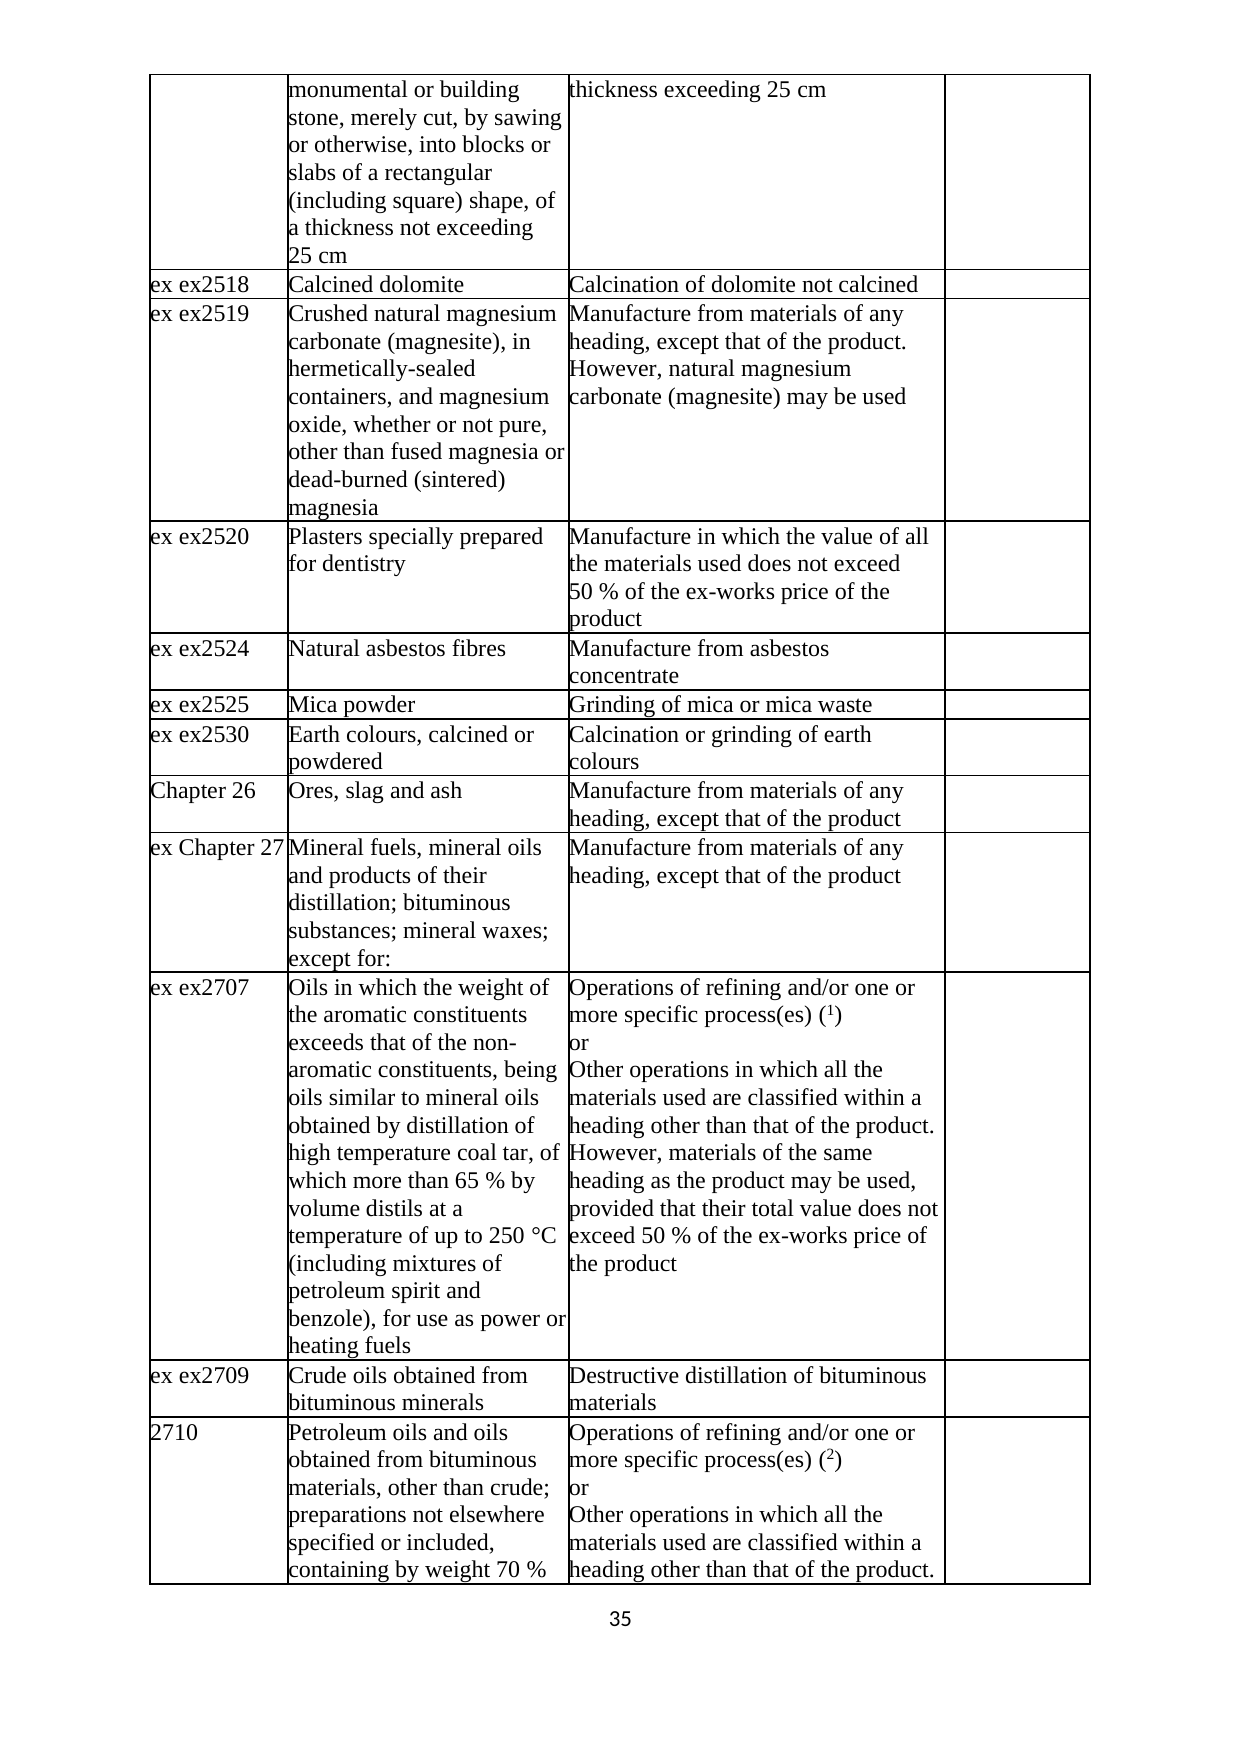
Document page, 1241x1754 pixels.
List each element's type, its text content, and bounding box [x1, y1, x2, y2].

table_cell Calcination of dolomite not calcined [570, 270, 944, 298]
table_cell ex ex2525 [151, 691, 287, 718]
table_cell ex Chapter 27 [151, 833, 287, 971]
table_cell Plasters specially prepared for dentistry [289, 522, 568, 632]
table_cell monumental or building stone, merely cut, by sawing or otherwise, into blocks or slabs of a rectangular (including square) shape, of a thickness not exceeding 25 cm [289, 75, 568, 268]
table_cell Grinding of mica or mica waste [570, 691, 944, 718]
table_cell [946, 776, 1089, 832]
table_cell Earth colours, calcined or powdered [289, 720, 568, 775]
table_cell [946, 1361, 1089, 1416]
table_cell [946, 720, 1089, 775]
table_cell Crushed natural magnesium carbonate (magnesite), in hermetically-sealed containers, and magnesium oxide, whether or not pure, other than fused magnesia or dead-burned (sintered) magnesia [289, 299, 568, 520]
table_cell [946, 299, 1089, 520]
table_cell Oils in which the weight of the aromatic constituents exceeds that of the non-aromatic constituents, being oils similar to mineral oils obtained by distillation of high temperature coal tar, of which more than 65 % by volume distils at a temperature of up to 250 °C (including mixtures of petroleum spirit and benzole), for use as power or heating fuels [289, 973, 568, 1359]
table_cell thickness exceeding 25 cm [570, 75, 944, 268]
table_cell Mineral fuels, mineral oils and products of their distillation; bituminous substances; mineral waxes; except for: [289, 833, 568, 971]
table_cell Calcined dolomite [289, 270, 568, 298]
table_cell Manufacture in which the value of all the materials used does not exceed 50 % of the ex-works price of the product [570, 522, 944, 632]
table_cell ex ex2709 [151, 1361, 287, 1416]
table_cell [946, 1418, 1089, 1583]
table_cell Ores, slag and ash [289, 776, 568, 832]
table_cell ex ex2520 [151, 522, 287, 632]
table_cell Operations of refining and/or one or more specific process(es) (2) or Other operations in which all the materials used are classified within a heading other than that of the product. [570, 1418, 944, 1583]
table_cell ex ex2530 [151, 720, 287, 775]
table_cell Operations of refining and/or one or more specific process(es) (1) or Other operations in which all the materials used are classified within a heading other than that of the product. However, materials of the same heading as the product may be used, provided that their total value does not exceed 50 % of the ex-works price of the product [570, 973, 944, 1359]
table_cell Crude oils obtained from bituminous minerals [289, 1361, 568, 1416]
table_cell Chapter 26 [151, 776, 287, 832]
table_cell Petroleum oils and oils obtained from bituminous materials, other than crude; preparations not elsewhere specified or included, containing by weight 70 % [289, 1418, 568, 1583]
table_cell [946, 973, 1089, 1359]
table_cell Natural asbestos fibres [289, 634, 568, 689]
table_cell Manufacture from materials of any heading, except that of the product [570, 776, 944, 832]
table_cell [946, 75, 1089, 268]
table_cell 2710 [151, 1418, 287, 1583]
table_cell ex ex2519 [151, 299, 287, 520]
table_cell Manufacture from materials of any heading, except that of the product. However, natural magnesium carbonate (magnesite) may be used [570, 299, 944, 520]
table_cell [946, 833, 1089, 971]
table_cell Mica powder [289, 691, 568, 718]
table_cell ex ex2518 [151, 270, 287, 298]
table_cell [946, 270, 1089, 298]
table_cell ex ex2524 [151, 634, 287, 689]
table_cell Manufacture from materials of any heading, except that of the product [570, 833, 944, 971]
table_cell [151, 75, 287, 268]
table_cell Destructive distillation of bituminous materials [570, 1361, 944, 1416]
table_cell ex ex2707 [151, 973, 287, 1359]
table_cell [946, 634, 1089, 689]
table_cell Manufacture from asbestos concentrate [570, 634, 944, 689]
table_cell [946, 522, 1089, 632]
table_cell [946, 691, 1089, 718]
table_cell Calcination or grinding of earth colours [570, 720, 944, 775]
